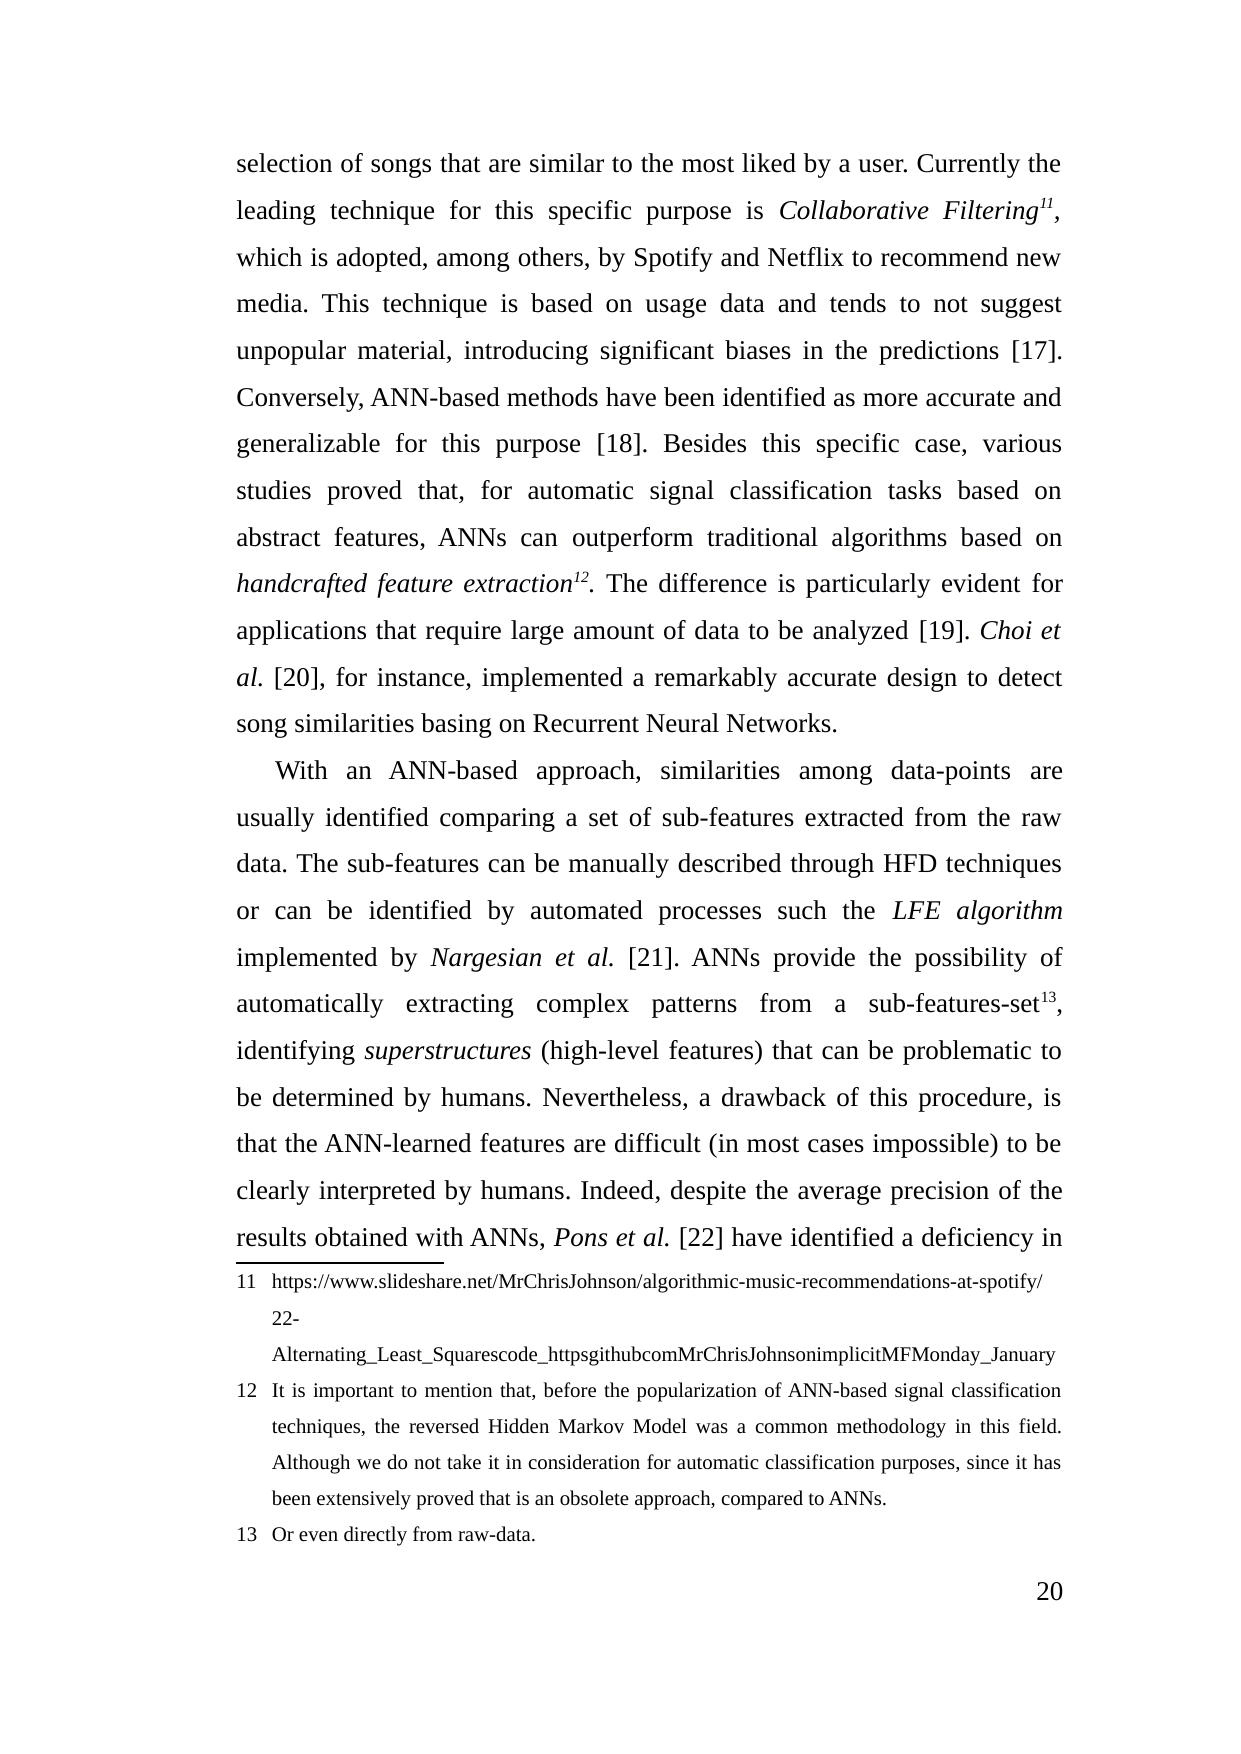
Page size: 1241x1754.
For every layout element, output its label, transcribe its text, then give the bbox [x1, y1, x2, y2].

text Or even directly from raw-data. [236, 1522, 1063, 1546]
text selection of songs that are similar to the most liked by a user. Currently the leading technique for this specific purpose is Collaborative Filtering, which is adopted, among others, by Spotify and Netflix to recommend new media. This technique is based on usage data and tends to not suggest unpopular material, introducing significant biases in the predictions [17]. Conversely, ANN-based methods have been identified as more accurate and generalizable for this purpose [18]. Besides this specific case, various studies proved that, for automatic signal classification tasks based on abstract features, ANNs can outperform traditional algorithms based on handcrafted feature extraction. The difference is particularly evident for applications that require large amount of data to be analyzed [19]. Choi et al. [20], for instance, implemented a remarkably accurate design to detect song similarities basing on Recurrent Neural Networks. [236, 148, 1063, 739]
text With an ANN-based approach, similarities among data-points are usually identified comparing a set of sub-features extracted from the raw data. The sub-features can be manually described through HFD techniques or can be identified by automated processes such the LFE algorithm implemented by Nargesian et al. [21]. ANNs provide the possibility of automatically extracting complex patterns from a sub-features-set, identifying superstructures (high-level features) that can be problematic to be determined by humans. Nevertheless, a drawback of this procedure, is that the ANN-learned features are difficult (in most cases impossible) to be clearly interpreted by humans. Indeed, despite the average precision of the results obtained with ANNs, Pons et al. [22] have identified a deficiency in [236, 754, 1063, 1252]
text It is important to mention that, before the popularization of ANN-based signal classification techniques, the reversed Hidden Markov Model was a common methodology in this field. Although we do not take it in consideration for automatic classification purposes, since it has been extensively proved that is an obsolete approach, compared to ANNs. [236, 1377, 1063, 1510]
text https://www.slideshare.net/MrChrisJohnson/algorithmic-music-recommendations-at-spotify/22-Alternating_Least_Squarescode_httpsgithubcomMrChrisJohnsonimplicitMFMonday_January [236, 1269, 1063, 1366]
